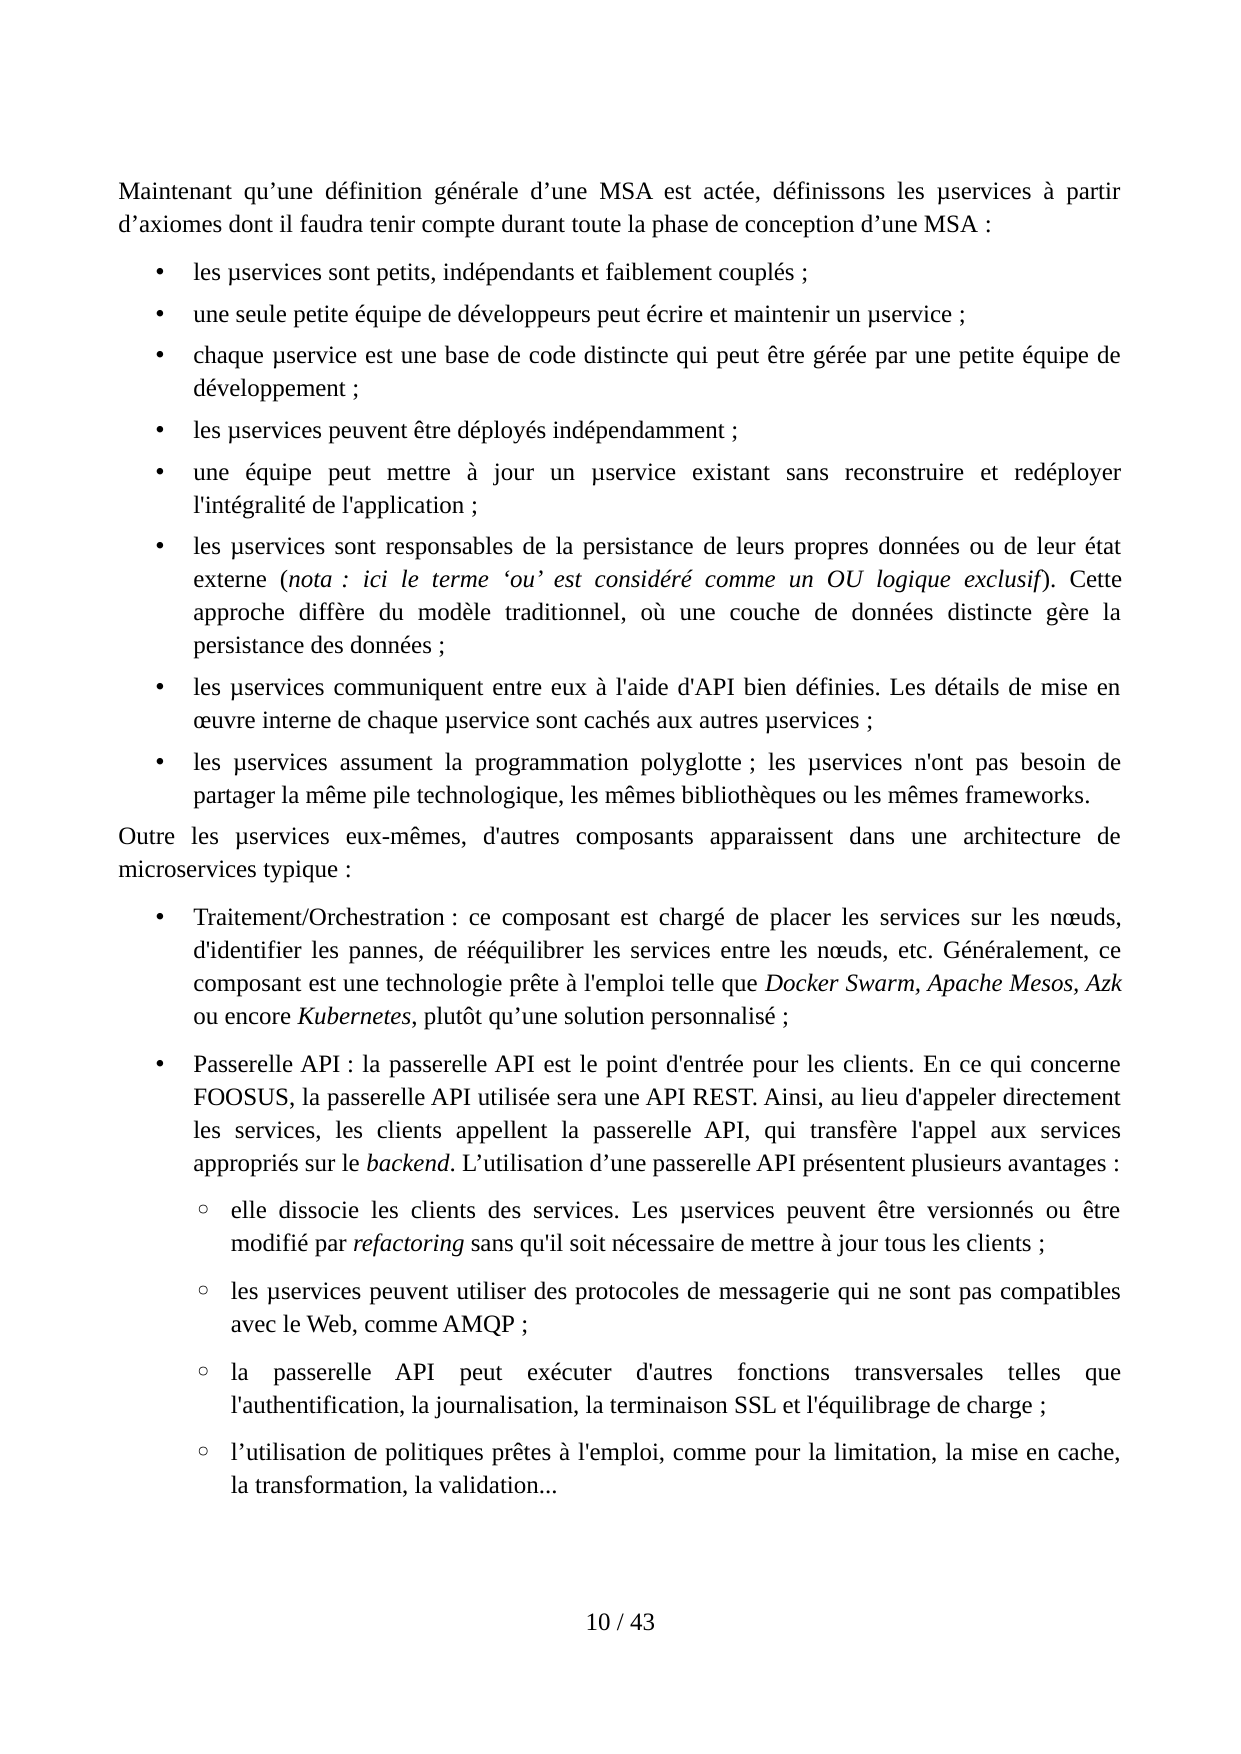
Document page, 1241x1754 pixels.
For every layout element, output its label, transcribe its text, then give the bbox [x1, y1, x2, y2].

list les µservices peuvent être déployés indépendamment ; [156, 415, 1122, 444]
list les µservices sont responsables de la persistance de leurs propres données ou de leur état externe (nota : ici le terme ‘ou’ est considéré comme un OU logique exclusif). Cette approche diffère du modèle traditionnel, où une couche de données distincte gère la persistance des données ; [156, 531, 1122, 659]
list une équipe peut mettre à jour un µservice existant sans reconstruire et redéployer l'intégralité de l'application ; [156, 457, 1122, 518]
list les µservices communiquent entre eux à l'aide d'API bien définies. Les détails de mise en œuvre interne de chaque µservice sont cachés aux autres µservices ; [156, 672, 1122, 734]
list Passerelle API : la passerelle API est le point d'entrée pour les clients. En ce qui concerne FOOSUS, la passerelle API utilisée sera une API REST. Ainsi, au lieu d'appeler directement les services, les clients appellent la passerelle API, qui transfère l'appel aux services appropriés sur le backend. L’utilisation d’une passerelle API présentent plusieurs avantages : [156, 1049, 1122, 1177]
list chaque µservice est une base de code distincte qui peut être gérée par une petite équipe de développement ; [156, 340, 1122, 402]
list les µservices sont petits, indépendants et faiblement couplés ; [156, 257, 1122, 286]
list les µservices peuvent utiliser des protocoles de messagerie qui ne sont pas compatibles avec le Web, comme AMQP ; [193, 1276, 1122, 1338]
list Traitement/Orchestration : ce composant est chargé de placer les services sur les nœuds, d'identifier les pannes, de rééquilibrer les services entre les nœuds, etc. Généralement, ce composant est une technologie prête à l'emploi telle que Docker Swarm, Apache Mesos, Azk ou encore Kubernetes, plutôt qu’une solution personnalisé ; [156, 902, 1122, 1030]
list les µservices assument la programmation polyglotte ; les µservices n'ont pas besoin de partager la même pile technologique, les mêmes bibliothèques ou les mêmes frameworks. [156, 747, 1122, 808]
list elle dissocie les clients des services. Les µservices peuvent être versionnés ou être modifié par refactoring sans qu'il soit nécessaire de mettre à jour tous les clients ; [193, 1195, 1122, 1257]
list une seule petite équipe de développeurs peut écrire et maintenir un µservice ; [156, 299, 1122, 327]
text Maintenant qu’une définition générale d’une MSA est actée, définissons les µservices à partir d’axiomes dont il faudra tenir compte durant toute la phase de conception d’une MSA : [118, 176, 1122, 238]
list l’utilisation de politiques prêtes à l'emploi, comme pour la limitation, la mise en cache, la transformation, la validation... [193, 1437, 1122, 1499]
text Outre les µservices eux-mêmes, d'autres composants apparaissent dans une architecture de microservices typique : [118, 821, 1122, 883]
list la passerelle API peut exécuter d'autres fonctions transversales telles que l'authentification, la journalisation, la terminaison SSL et l'équilibrage de charge ; [193, 1357, 1122, 1418]
